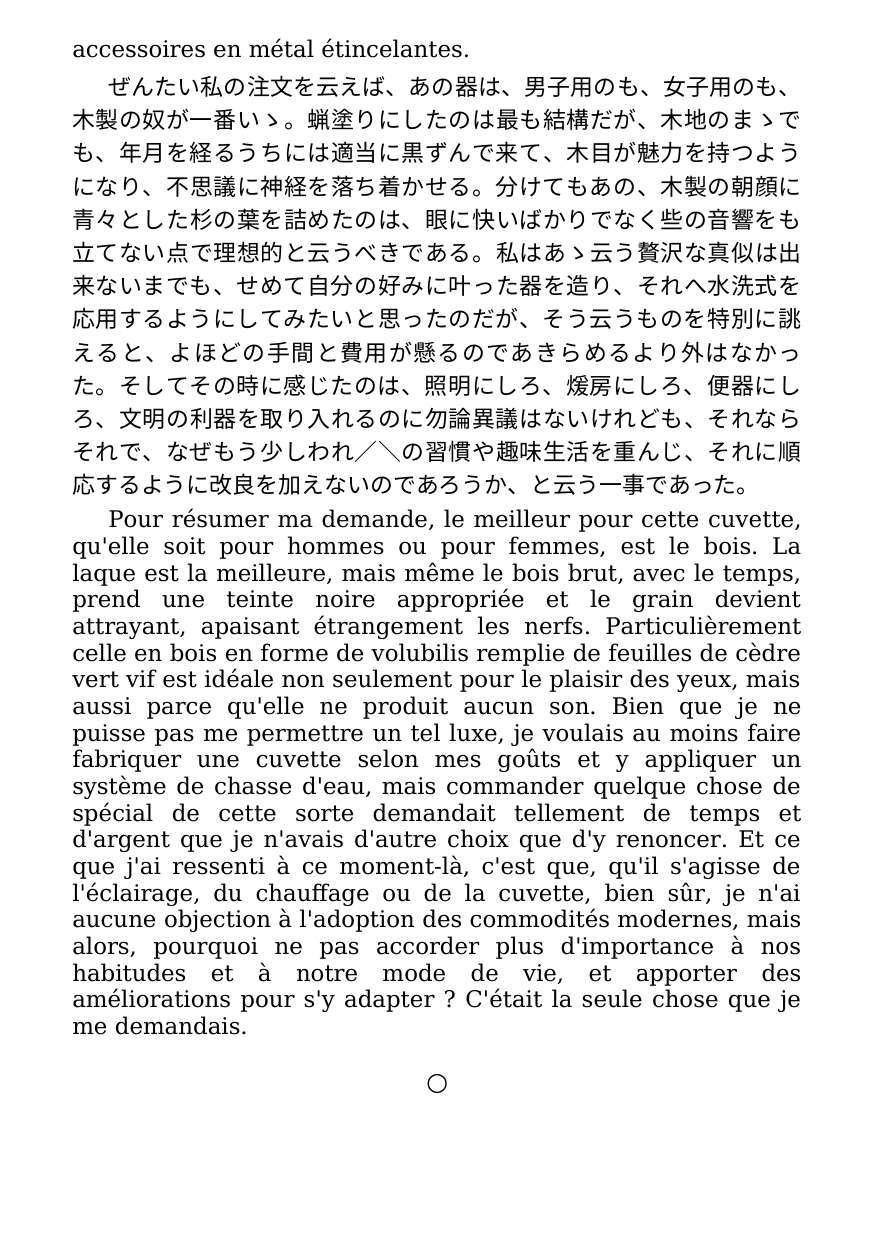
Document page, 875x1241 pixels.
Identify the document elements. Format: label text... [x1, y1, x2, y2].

text ぜんたい私の注文を云えば、あの器は、男子用のも、女子用のも、木製の奴が一番いゝ。蝋塗りにしたのは最も結構だが、木地のまゝでも、年月を経るうちには適当に黒ずんで来て、木目が魅力を持つようになり、不思議に神経を落ち着かせる。分けてもあの、木製の朝顔に青々とした杉の葉を詰めたのは、眼に快いばかりでなく些の音響をも立てない点で理想的と云うべきである。私はあゝ云う贅沢な真似は出来ないまでも、せめて自分の好みに叶った器を造り、それへ水洗式を応用するようにしてみたいと思ったのだが、そう云うものを特別に誂えると、よほどの手間と費用が懸るのであきらめるより外はなかった。そしてその時に感じたのは、照明にしろ、煖房にしろ、便器にしろ、文明の利器を取り入れるのに勿論異議はないけれども、それならそれで、なぜもう少しわれ／＼の習慣や趣味生活を重んじ、それに順応するように改良を加えないのであろうか、と云う一事であった。 [72, 69, 802, 501]
text accessoires en métal étincelantes. [72, 36, 802, 63]
subtitle ○ [36, 1063, 838, 1099]
text Pour résumer ma demande, le meilleur pour cette cuvette, qu'elle soit pour hommes ou pour femmes, est le bois. La laque est la meilleure, mais même le bois brut, avec le temps, prend une teinte noire appropriée et le grain devient attrayant, apaisant étrangement les nerfs. Particulièrement celle en bois en forme de volubilis remplie de feuilles de cèdre vert vif est idéale non seulement pour le plaisir des yeux, mais aussi parce qu'elle ne produit aucun son. Bien que je ne puisse pas me permettre un tel luxe, je voulais au moins faire fabriquer une cuvette selon mes goûts et y appliquer un système de chasse d'eau, mais commander quelque chose de spécial de cette sorte demandait tellement de temps et d'argent que je n'avais d'autre choix que d'y renoncer. Et ce que j'ai ressenti à ce moment-là, c'est que, qu'il s'agisse de l'éclairage, du chauffage ou de la cuvette, bien sûr, je n'ai aucune objection à l'adoption des commodités modernes, mais alors, pourquoi ne pas accorder plus d'importance à nos habitudes et à notre mode de vie, et apporter des améliorations pour s'y adapter ? C'était la seule chose que je me demandais. [72, 507, 802, 1040]
